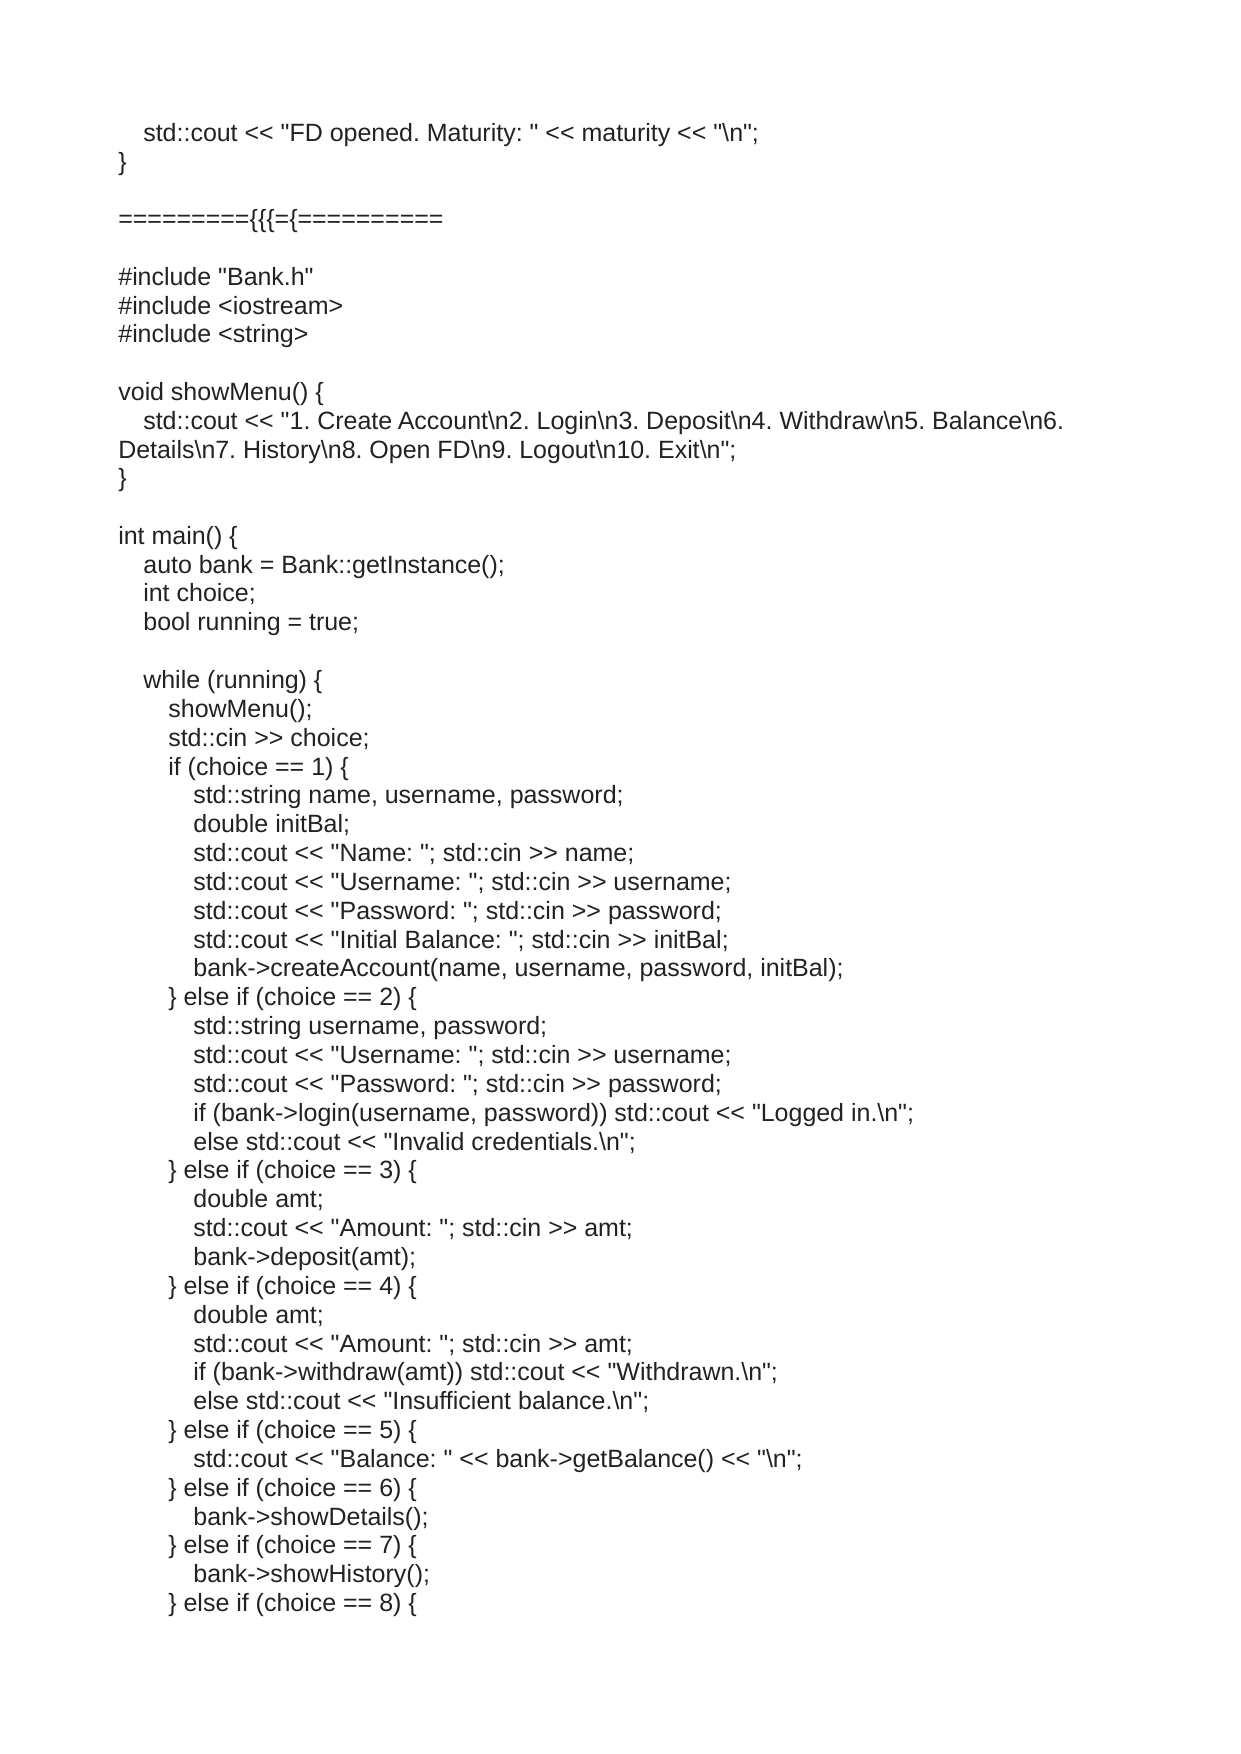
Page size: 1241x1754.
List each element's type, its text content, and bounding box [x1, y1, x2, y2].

text #include "Bank.h" [118, 262, 1122, 291]
text std::string name, username, password; [118, 780, 1122, 809]
text auto bank = Bank::getInstance(); [118, 549, 1122, 578]
text } else if (choice == 3) { [118, 1155, 1122, 1184]
text } else if (choice == 8) { [118, 1588, 1122, 1617]
text ========={{{={========== [118, 204, 1122, 233]
text std::cout << "Username: "; std::cin >> username; [118, 867, 1122, 896]
text #include <string> [118, 319, 1122, 348]
text bank->deposit(amt); [118, 1242, 1122, 1271]
text bool running = true; [118, 607, 1122, 636]
text #include <iostream> [118, 291, 1122, 319]
text showMenu(); [118, 694, 1122, 723]
text std::cout << "Username: "; std::cin >> username; [118, 1040, 1122, 1069]
text while (running) { [118, 665, 1122, 694]
text std::cin >> choice; [118, 723, 1122, 751]
text } else if (choice == 4) { [118, 1271, 1122, 1300]
text double amt; [118, 1184, 1122, 1213]
text int main() { [118, 521, 1122, 549]
text std::cout << "Password: "; std::cin >> password; [118, 896, 1122, 924]
text if (choice == 1) { [118, 751, 1122, 780]
text bank->createAccount(name, username, password, initBal); [118, 953, 1122, 982]
text std::cout << "Initial Balance: "; std::cin >> initBal; [118, 924, 1122, 953]
text if (bank->login(username, password)) std::cout << "Logged in.\n"; [118, 1098, 1122, 1127]
text double initBal; [118, 809, 1122, 838]
text else std::cout << "Insufficient balance.\n"; [118, 1386, 1122, 1415]
text std::cout << "1. Create Account\n2. Login\n3. Deposit\n4. Withdraw\n5. Balance\n6. Details\n7. History\n8. Open FD\n9. Logout\n10. Exit\n"; [118, 406, 1122, 463]
text bank->showDetails(); [118, 1502, 1122, 1531]
text std::string username, password; [118, 1011, 1122, 1040]
text std::cout << "FD opened. Maturity: " << maturity << "\n"; [118, 118, 1122, 147]
text } else if (choice == 7) { [118, 1531, 1122, 1559]
text bank->showHistory(); [118, 1559, 1122, 1588]
text } else if (choice == 2) { [118, 982, 1122, 1011]
text } else if (choice == 5) { [118, 1415, 1122, 1444]
text std::cout << "Name: "; std::cin >> name; [118, 838, 1122, 867]
text std::cout << "Amount: "; std::cin >> amt; [118, 1328, 1122, 1357]
text int choice; [118, 578, 1122, 607]
text double amt; [118, 1300, 1122, 1328]
text std::cout << "Balance: " << bank->getBalance() << "\n"; [118, 1444, 1122, 1473]
text } [118, 463, 1122, 492]
text else std::cout << "Invalid credentials.\n"; [118, 1127, 1122, 1155]
text if (bank->withdraw(amt)) std::cout << "Withdrawn.\n"; [118, 1357, 1122, 1386]
text } [118, 147, 1122, 176]
text std::cout << "Amount: "; std::cin >> amt; [118, 1213, 1122, 1242]
text } else if (choice == 6) { [118, 1473, 1122, 1502]
text void showMenu() { [118, 377, 1122, 406]
text std::cout << "Password: "; std::cin >> password; [118, 1069, 1122, 1098]
